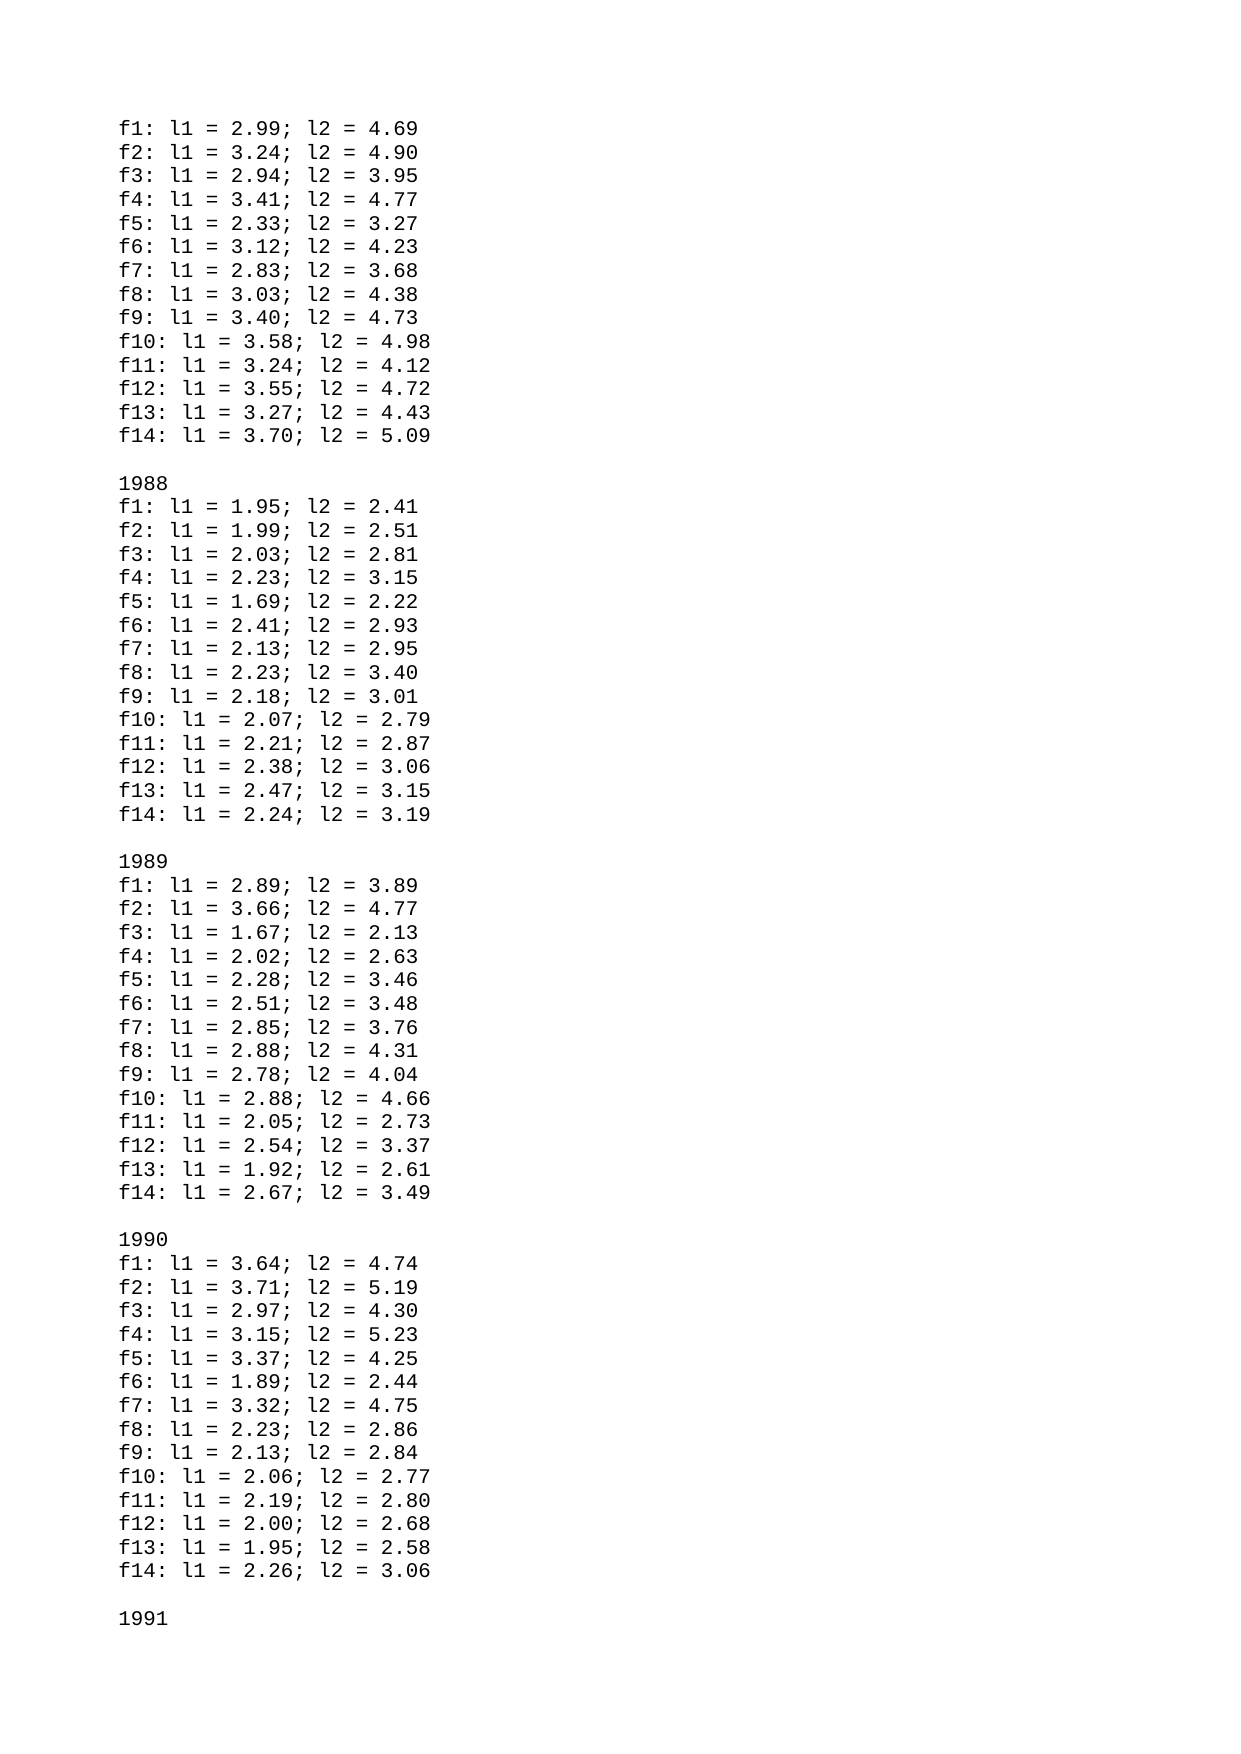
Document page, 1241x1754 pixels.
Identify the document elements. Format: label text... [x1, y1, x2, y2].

text f12: l1 = 2.00; l2 = 2.68 [118, 1513, 1122, 1537]
text f13: l1 = 1.92; l2 = 2.61 [118, 1158, 1122, 1182]
text f11: l1 = 2.19; l2 = 2.80 [118, 1489, 1122, 1513]
text f14: l1 = 2.26; l2 = 3.06 [118, 1561, 1122, 1584]
text f1: l1 = 2.99; l2 = 4.69 [118, 118, 1122, 142]
text f7: l1 = 2.13; l2 = 2.95 [118, 638, 1122, 662]
text f4: l1 = 3.15; l2 = 5.23 [118, 1324, 1122, 1348]
text f2: l1 = 3.71; l2 = 5.19 [118, 1277, 1122, 1300]
text f12: l1 = 2.38; l2 = 3.06 [118, 757, 1122, 780]
text f4: l1 = 3.41; l2 = 4.77 [118, 189, 1122, 213]
text f6: l1 = 3.12; l2 = 4.23 [118, 236, 1122, 260]
text f7: l1 = 2.85; l2 = 3.76 [118, 1017, 1122, 1040]
text f11: l1 = 3.24; l2 = 4.12 [118, 354, 1122, 378]
text f12: l1 = 3.55; l2 = 4.72 [118, 378, 1122, 402]
text f13: l1 = 1.95; l2 = 2.58 [118, 1537, 1122, 1561]
text f10: l1 = 2.88; l2 = 4.66 [118, 1088, 1122, 1111]
text f6: l1 = 2.41; l2 = 2.93 [118, 615, 1122, 638]
text f7: l1 = 2.83; l2 = 3.68 [118, 260, 1122, 284]
text f9: l1 = 3.40; l2 = 4.73 [118, 307, 1122, 331]
text f13: l1 = 3.27; l2 = 4.43 [118, 402, 1122, 426]
text f10: l1 = 3.58; l2 = 4.98 [118, 331, 1122, 354]
text f7: l1 = 3.32; l2 = 4.75 [118, 1395, 1122, 1419]
text f2: l1 = 1.99; l2 = 2.51 [118, 520, 1122, 544]
text f1: l1 = 3.64; l2 = 4.74 [118, 1253, 1122, 1277]
text f8: l1 = 2.23; l2 = 2.86 [118, 1419, 1122, 1442]
text f2: l1 = 3.66; l2 = 4.77 [118, 898, 1122, 922]
text f11: l1 = 2.05; l2 = 2.73 [118, 1111, 1122, 1135]
text f3: l1 = 2.94; l2 = 3.95 [118, 165, 1122, 189]
text 1991 [118, 1608, 1122, 1631]
text f4: l1 = 2.02; l2 = 2.63 [118, 946, 1122, 969]
text f3: l1 = 1.67; l2 = 2.13 [118, 922, 1122, 946]
text f3: l1 = 2.03; l2 = 2.81 [118, 544, 1122, 567]
text 1988 [118, 473, 1122, 496]
text f9: l1 = 2.18; l2 = 3.01 [118, 686, 1122, 709]
text f8: l1 = 3.03; l2 = 4.38 [118, 284, 1122, 307]
text 1990 [118, 1229, 1122, 1253]
text 1989 [118, 851, 1122, 875]
text f5: l1 = 2.33; l2 = 3.27 [118, 213, 1122, 236]
text f10: l1 = 2.07; l2 = 2.79 [118, 709, 1122, 733]
text f14: l1 = 3.70; l2 = 5.09 [118, 426, 1122, 449]
text f11: l1 = 2.21; l2 = 2.87 [118, 733, 1122, 757]
text f3: l1 = 2.97; l2 = 4.30 [118, 1300, 1122, 1324]
text f9: l1 = 2.13; l2 = 2.84 [118, 1442, 1122, 1466]
text f10: l1 = 2.06; l2 = 2.77 [118, 1466, 1122, 1489]
text f14: l1 = 2.24; l2 = 3.19 [118, 804, 1122, 827]
text f13: l1 = 2.47; l2 = 3.15 [118, 780, 1122, 804]
text f14: l1 = 2.67; l2 = 3.49 [118, 1182, 1122, 1206]
text f6: l1 = 2.51; l2 = 3.48 [118, 993, 1122, 1017]
text f4: l1 = 2.23; l2 = 3.15 [118, 567, 1122, 591]
text f5: l1 = 1.69; l2 = 2.22 [118, 591, 1122, 615]
text f6: l1 = 1.89; l2 = 2.44 [118, 1371, 1122, 1395]
text f5: l1 = 3.37; l2 = 4.25 [118, 1348, 1122, 1371]
text f2: l1 = 3.24; l2 = 4.90 [118, 142, 1122, 165]
text f8: l1 = 2.88; l2 = 4.31 [118, 1040, 1122, 1064]
text f9: l1 = 2.78; l2 = 4.04 [118, 1064, 1122, 1088]
text f12: l1 = 2.54; l2 = 3.37 [118, 1135, 1122, 1158]
text f5: l1 = 2.28; l2 = 3.46 [118, 969, 1122, 993]
text f1: l1 = 2.89; l2 = 3.89 [118, 875, 1122, 898]
text f8: l1 = 2.23; l2 = 3.40 [118, 662, 1122, 686]
text f1: l1 = 1.95; l2 = 2.41 [118, 496, 1122, 520]
